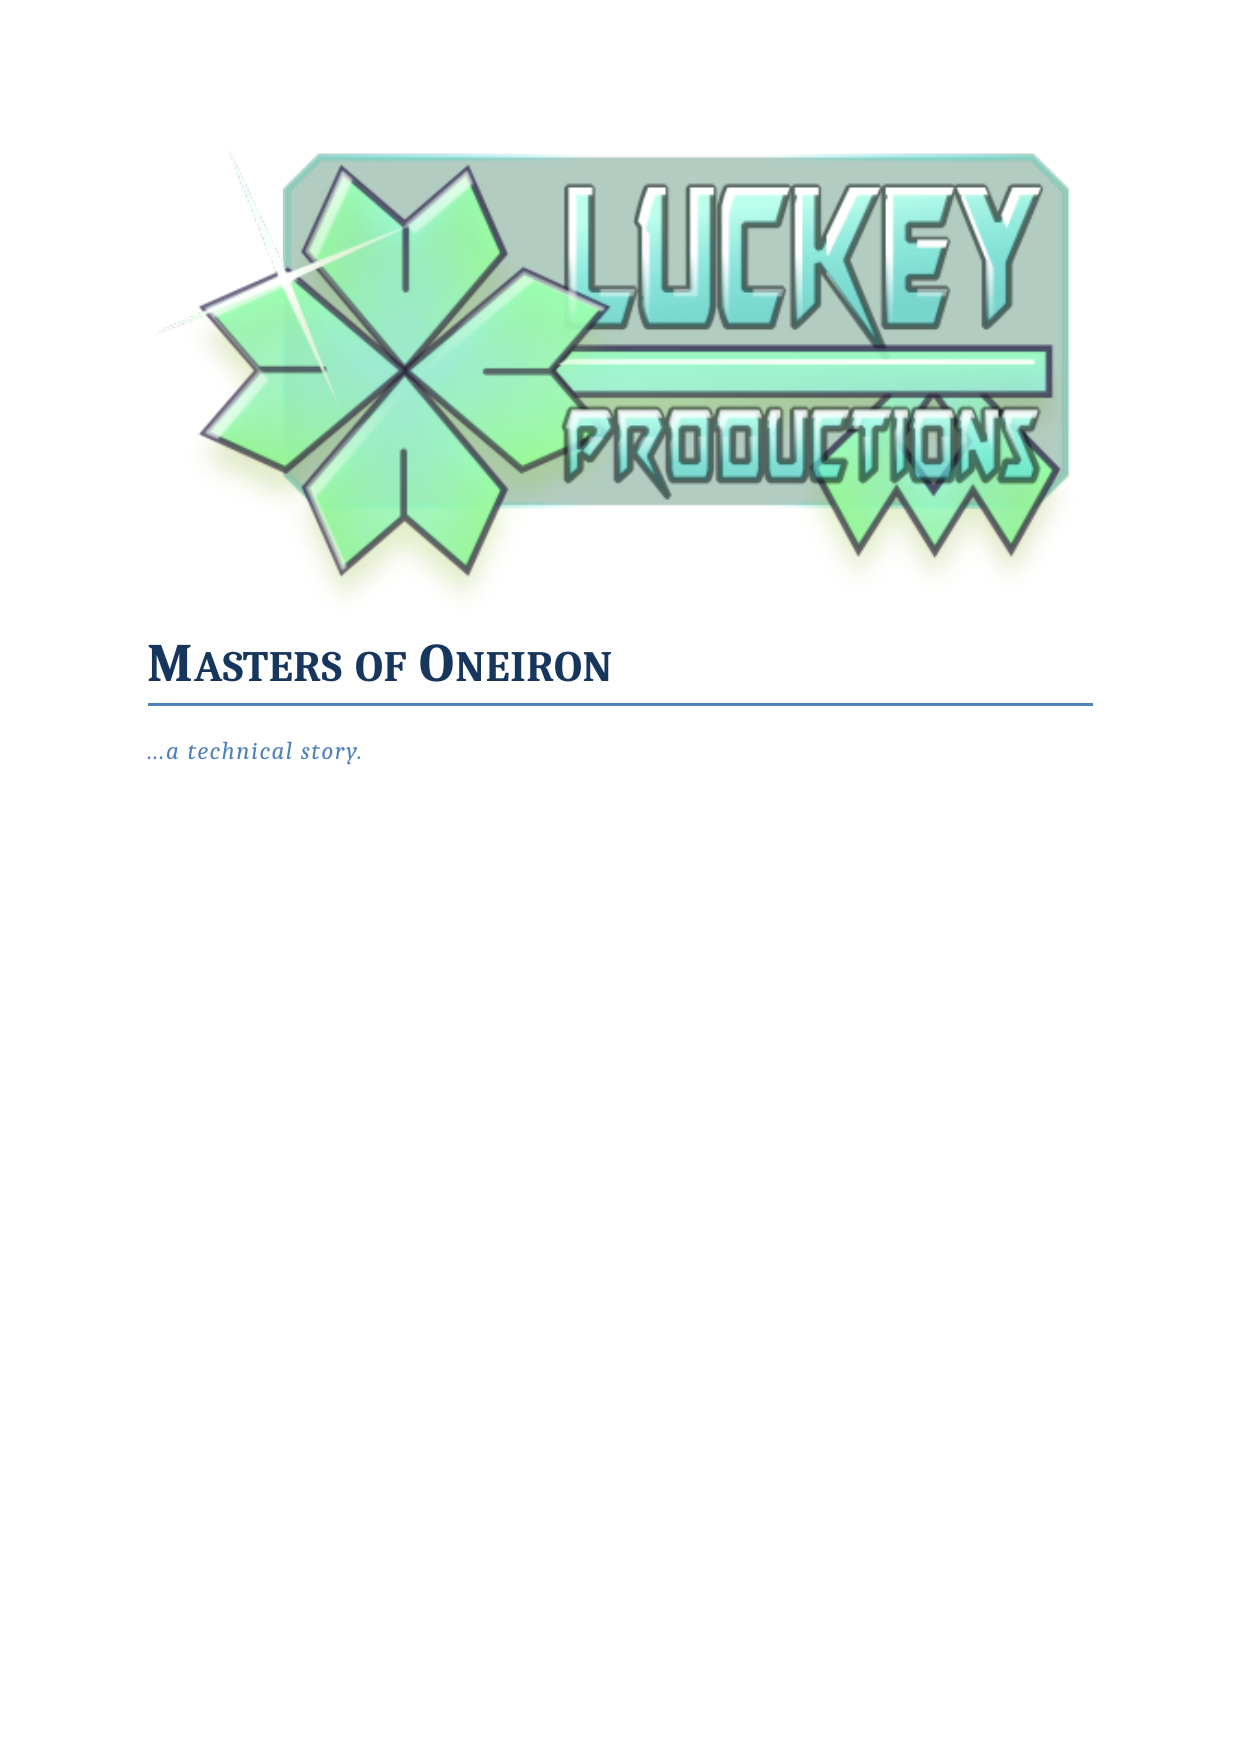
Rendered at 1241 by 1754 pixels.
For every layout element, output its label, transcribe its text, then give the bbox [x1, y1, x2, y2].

title Masters of Oneiron [148, 633, 1093, 703]
subtitle ...a technical story. [148, 737, 1093, 766]
picture [147, 147, 1093, 633]
